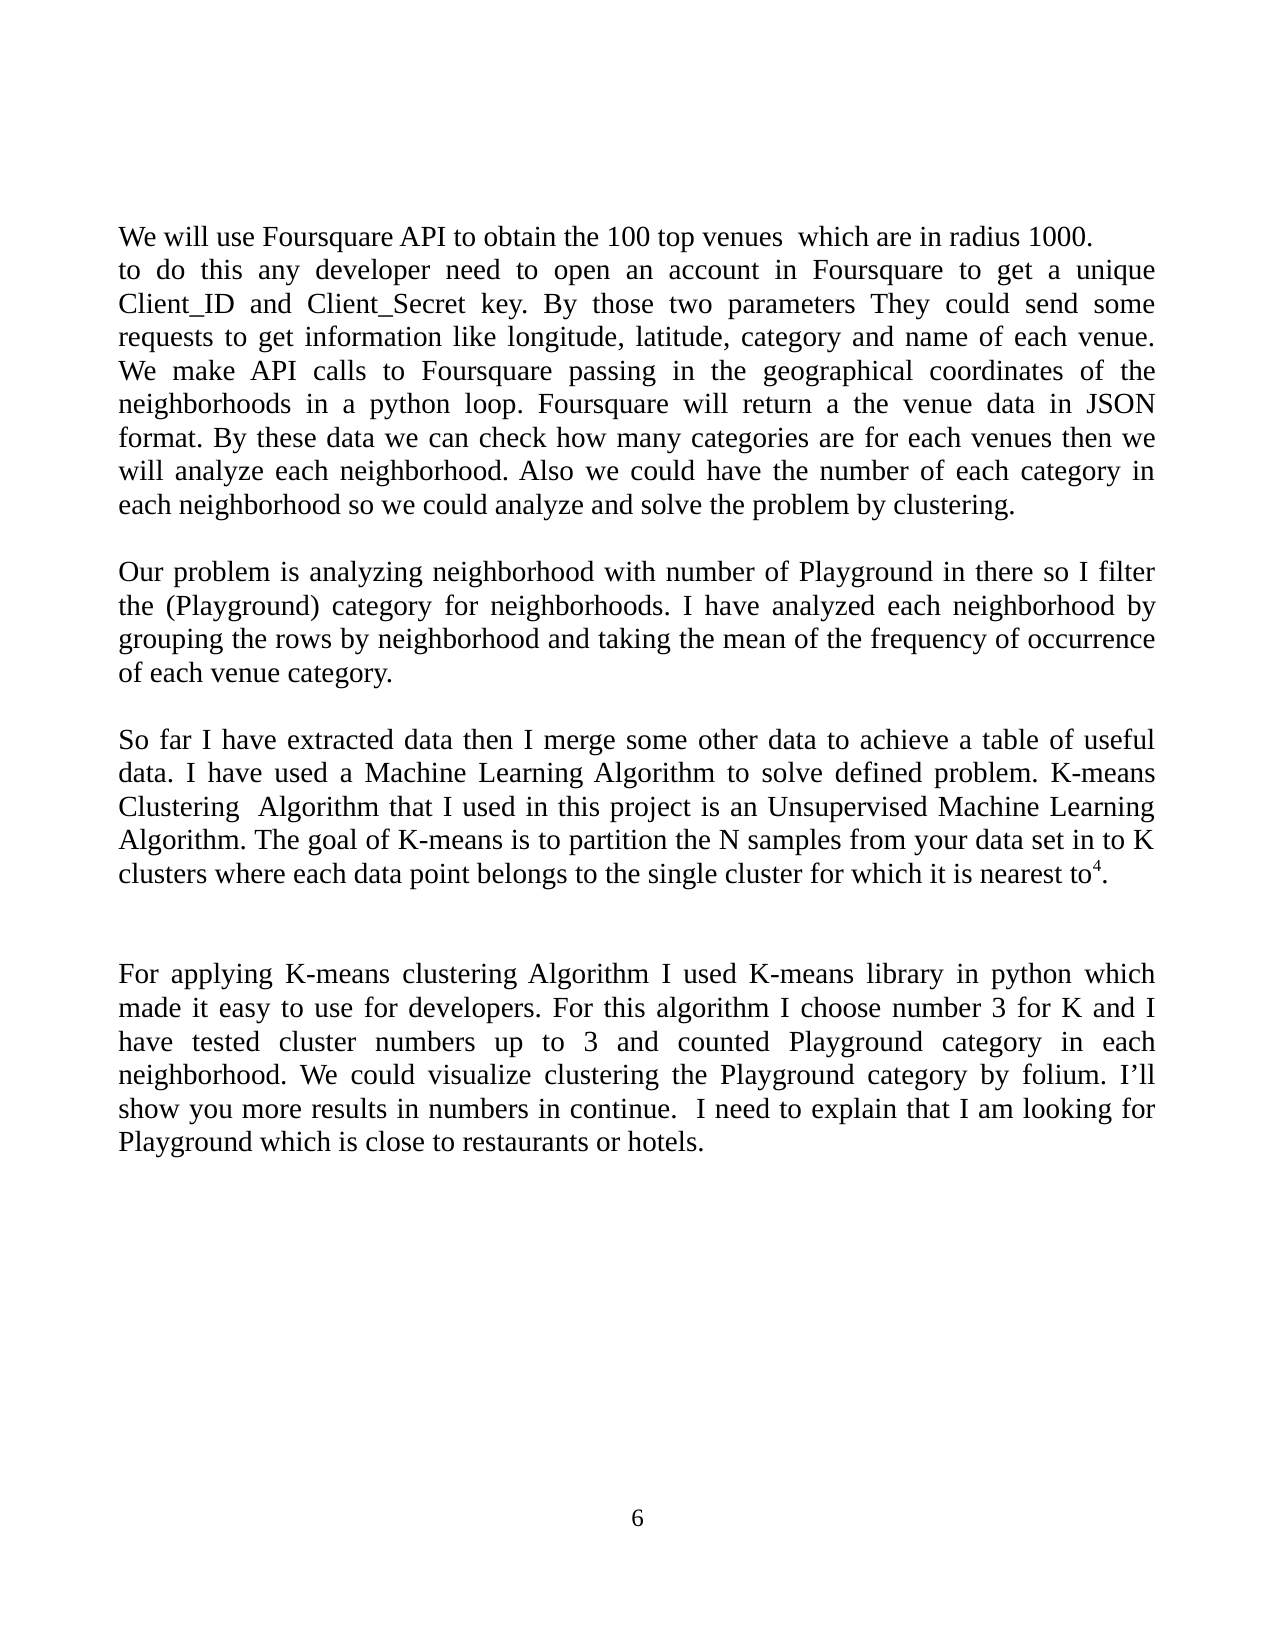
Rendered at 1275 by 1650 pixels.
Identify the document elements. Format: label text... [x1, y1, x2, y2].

text We will use Foursquare API to obtain the 100 top venues which are in radius 1000. [118, 219, 1157, 252]
text So far I have extracted data then I merge some other data to achieve a table of useful data. I have used a Machine Learning Algorithm to solve defined problem. K-means Clustering Algorithm that I used in this project is an Unsupervised Machine Learning Algorithm. The goal of K-means is to partition the N samples from your data set in to K clusters where each data point belongs to the single cluster for which it is nearest to4. [118, 722, 1157, 889]
text to do this any developer need to open an account in Foursquare to get a unique Client_ID and Client_Secret key. By those two parameters They could send some requests to get information like longitude, latitude, category and name of each venue. We make API calls to Foursquare passing in the geographical coordinates of the neighborhoods in a python loop. Foursquare will return a the venue data in JSON format. By these data we can check how many categories are for each venues then we will analyze each neighborhood. Also we could have the number of each category in each neighborhood so we could analyze and solve the problem by clustering. [118, 252, 1157, 521]
text Our problem is analyzing neighborhood with number of Playground in there so I filter the (Playground) category for neighborhoods. I have analyzed each neighborhood by grouping the rows by neighborhood and taking the mean of the frequency of occurrence of each venue category. [118, 554, 1157, 688]
text For applying K-means clustering Algorithm I used K-means library in python which made it easy to use for developers. For this algorithm I choose number 3 for K and I have tested cluster numbers up to 3 and counted Playground category in each neighborhood. We could visualize clustering the Playground category by folium. I’ll show you more results in numbers in continue. I need to explain that I am looking for Playground which is close to restaurants or hotels. [118, 957, 1157, 1158]
